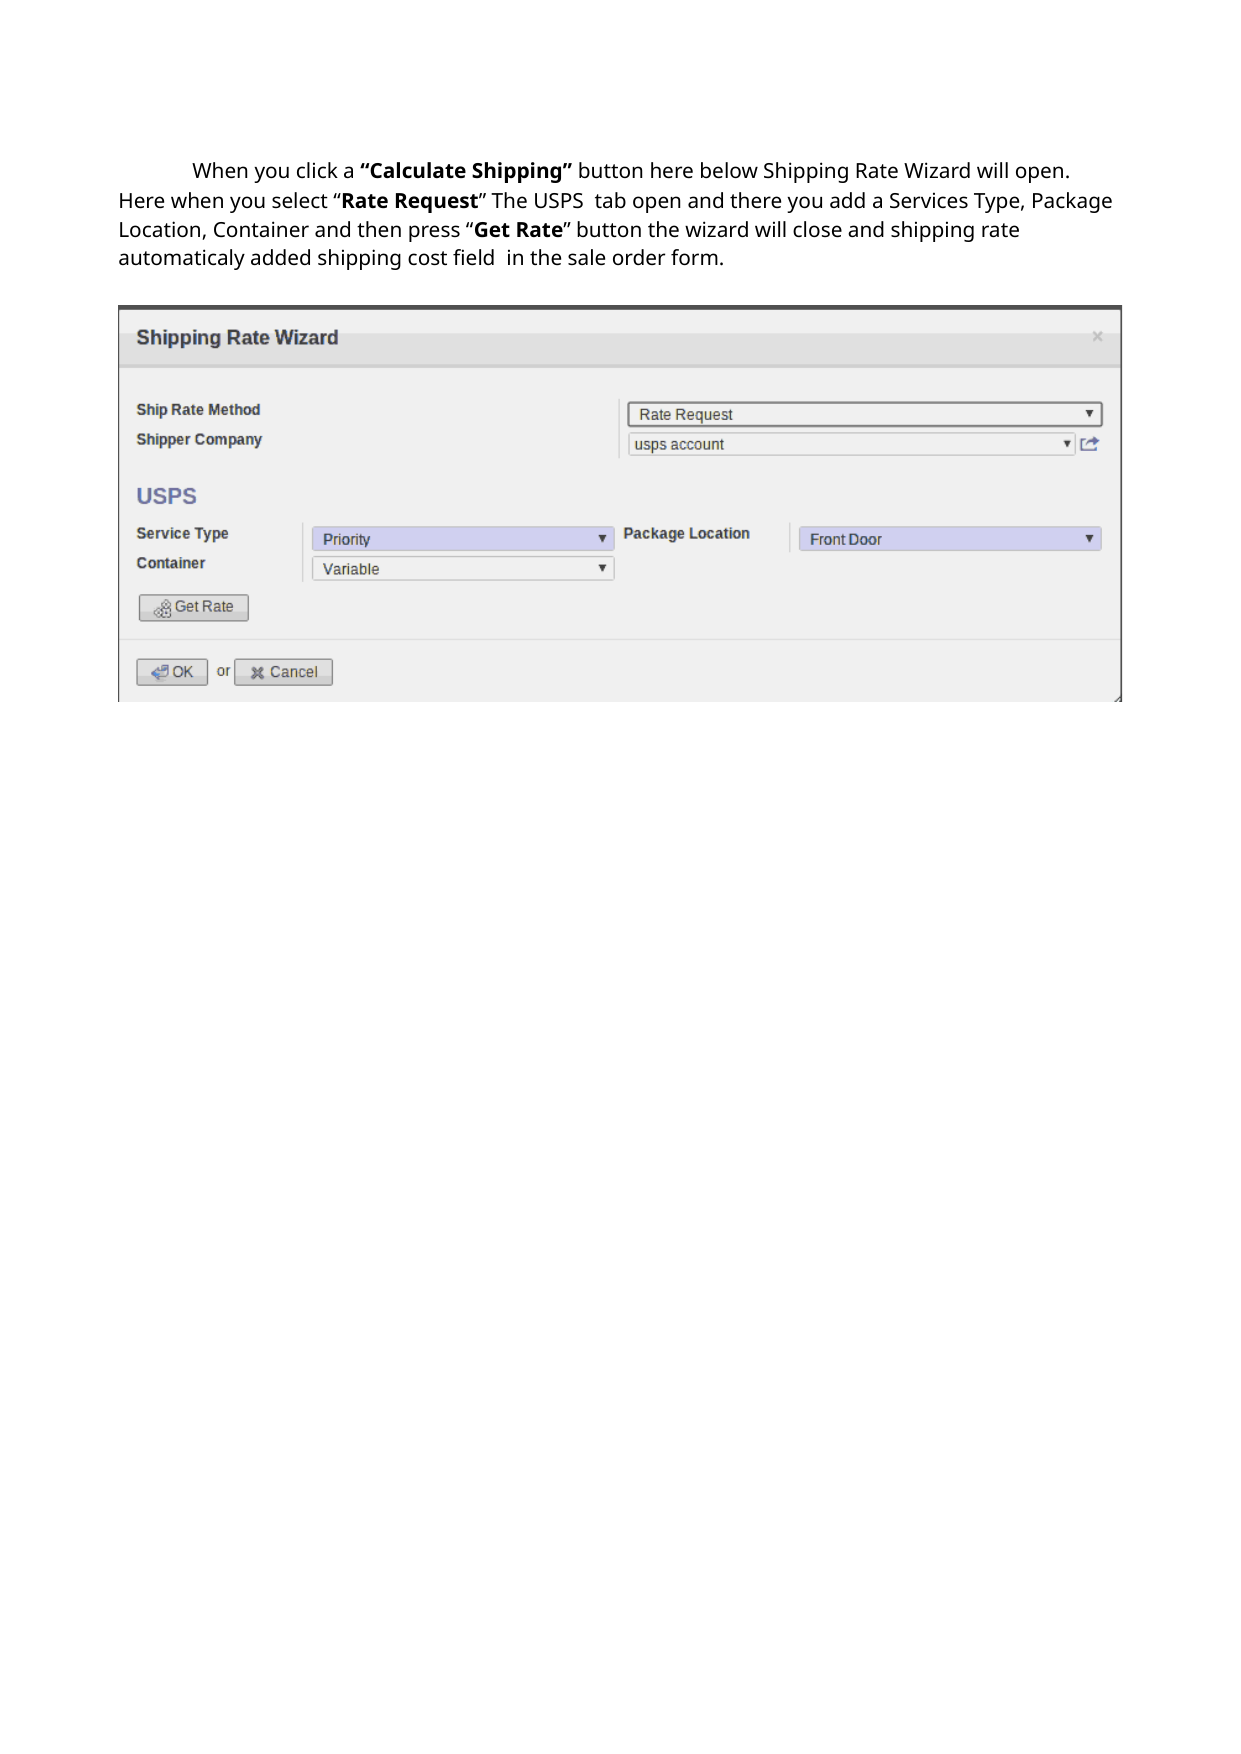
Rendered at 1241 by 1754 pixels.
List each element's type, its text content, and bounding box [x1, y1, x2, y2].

text When you click a “Calculate Shipping” button here below Shipping Rate Wizard will open. Here when you select “Rate Request” The USPS tab open and there you add a Services Type, Package Location, Container and then press “Get Rate” button the wizard will close and shipping rate automaticaly added shipping cost field in the sale order form. [118, 152, 1122, 272]
picture [118, 305, 1123, 702]
